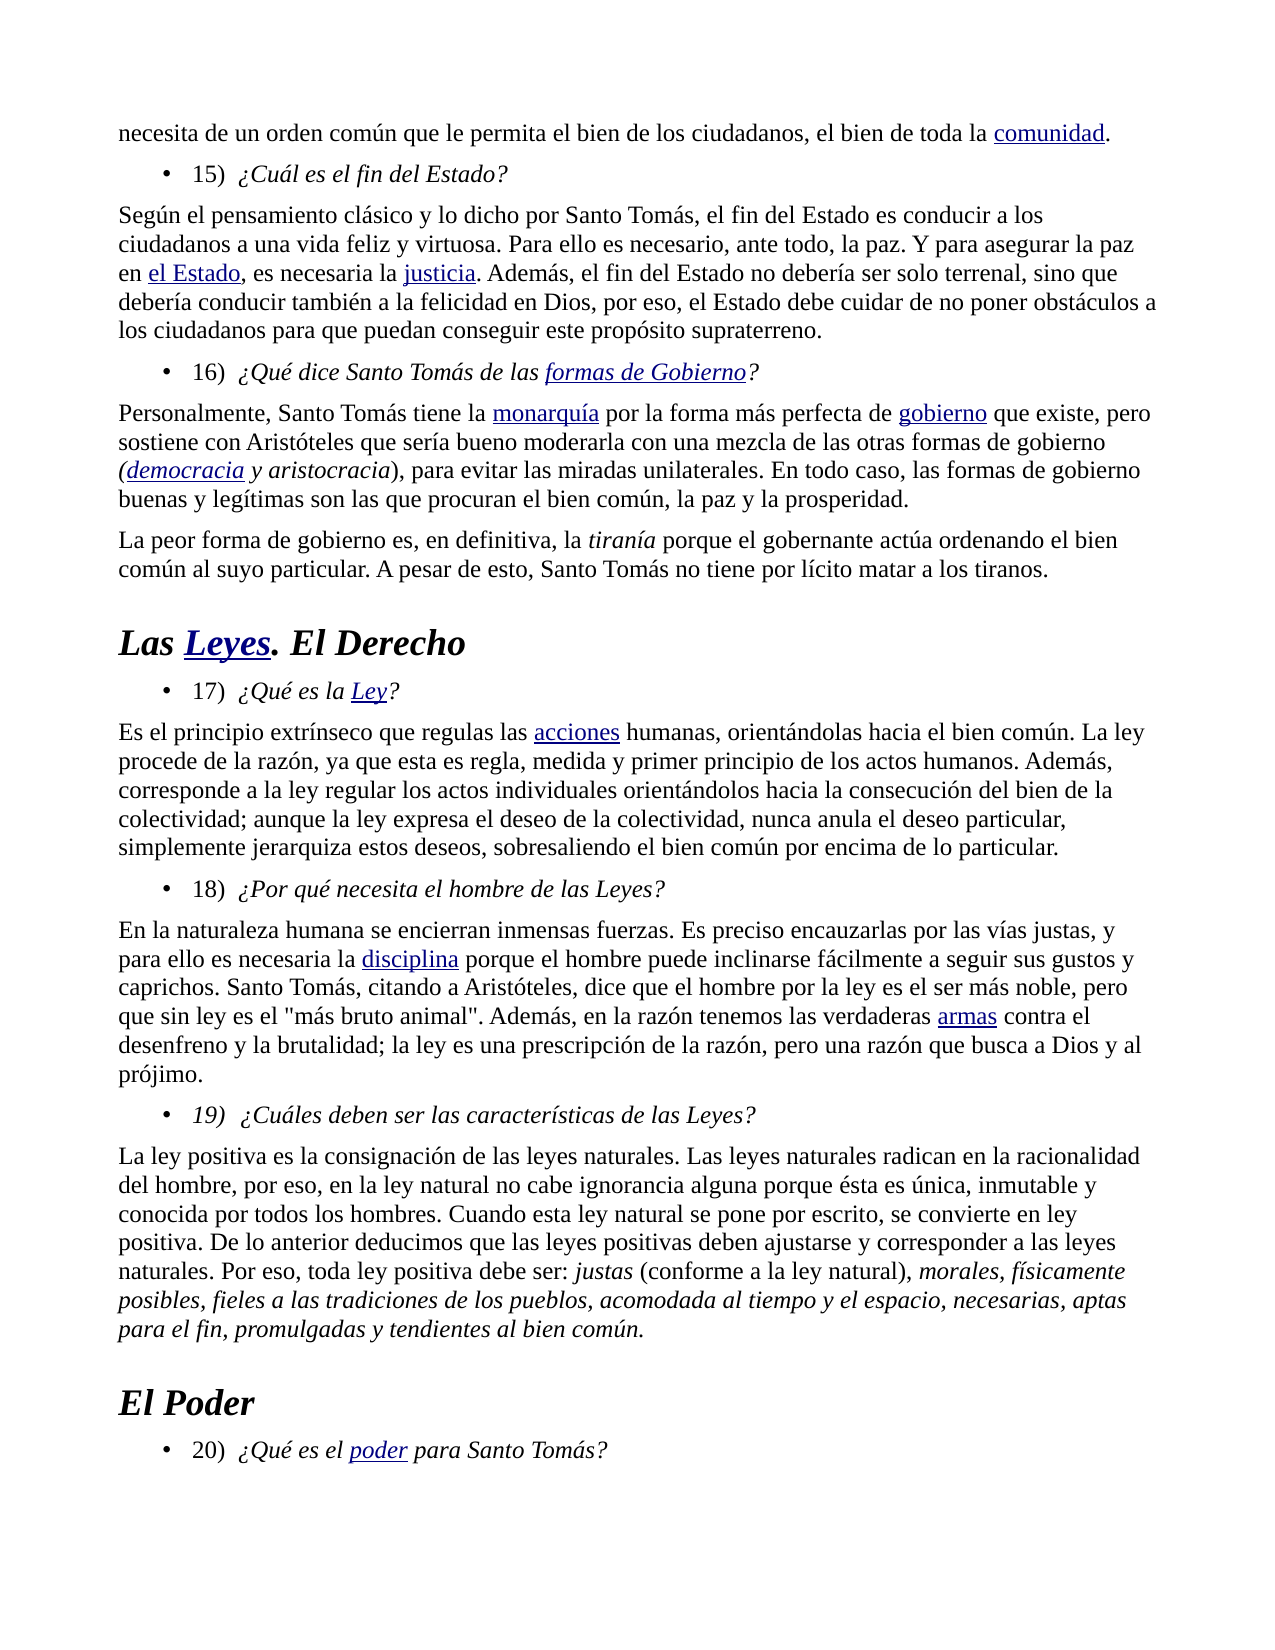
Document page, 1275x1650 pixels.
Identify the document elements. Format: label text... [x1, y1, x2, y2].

list 15) ¿Cuál es el fin del Estado? [162, 159, 1157, 188]
list 18) ¿Por qué necesita el hombre de las Leyes? [162, 874, 1157, 902]
list 16) ¿Qué dice Santo Tomás de las formas de Gobierno? [162, 357, 1157, 386]
text La peor forma de gobierno es, en definitiva, la tiranía porque el gobernante actúa ordenando el bien común al suyo particular. A pesar de esto, Santo Tomás no tiene por lícito matar a los tiranos. [118, 526, 1157, 583]
list 17) ¿Qué es la Ley? [162, 676, 1157, 705]
text necesita de un orden común que le permita el bien de los ciudadanos, el bien de toda la comunidad. [118, 118, 1157, 147]
text En la naturaleza humana se encierran inmensas fuerzas. Es preciso encauzarlas por las vías justas, y para ello es necesaria la disciplina porque el hombre puede inclinarse fácilmente a seguir sus gustos y caprichos. Santo Tomás, citando a Aristóteles, dice que el hombre por la ley es el ser más noble, pero que sin ley es el "más bruto animal". Además, en la razón tenemos las verdaderas armas contra el desenfreno y la brutalidad; la ley es una prescripción de la razón, pero una razón que busca a Dios y al prójimo. [118, 915, 1157, 1087]
list 19) ¿Cuáles deben ser las características de las Leyes? [162, 1100, 1157, 1129]
text Personalmente, Santo Tomás tiene la monarquía por la forma más perfecta de gobierno que existe, pero sostiene con Aristóteles que sería bueno moderarla con una mezcla de las otras formas de gobierno (democracia y aristocracia), para evitar las miradas unilaterales. En todo caso, las formas de gobierno buenas y legítimas son las que procuran el bien común, la paz y la prosperidad. [118, 398, 1157, 513]
subtitle Las Leyes. El Derecho [118, 621, 1157, 664]
subtitle El Poder [118, 1380, 1157, 1423]
list 20) ¿Qué es el poder para Santo Tomás? [162, 1436, 1157, 1464]
text Es el principio extrínseco que regulas las acciones humanas, orientándolas hacia el bien común. La ley procede de la razón, ya que esta es regla, medida y primer principio de los actos humanos. Además, corresponde a la ley regular los actos individuales orientándolos hacia la consecución del bien de la colectividad; aunque la ley expresa el deseo de la colectividad, nunca anula el deseo particular, simplemente jerarquiza estos deseos, sobresaliendo el bien común por encima de lo particular. [118, 717, 1157, 861]
text La ley positiva es la consignación de las leyes naturales. Las leyes naturales radican en la racionalidad del hombre, por eso, en la ley natural no cabe ignorancia alguna porque ésta es única, inmutable y conocida por todos los hombres. Cuando esta ley natural se pone por escrito, se convierte en ley positiva. De lo anterior deducimos que las leyes positivas deben ajustarse y corresponder a las leyes naturales. Por eso, toda ley positiva debe ser: justas (conforme a la ley natural), morales, físicamente posibles, fieles a las tradiciones de los pueblos, acomodada al tiempo y el espacio, necesarias, aptas para el fin, promulgadas y tendientes al bien común. [118, 1141, 1157, 1342]
text Según el pensamiento clásico y lo dicho por Santo Tomás, el fin del Estado es conducir a los ciudadanos a una vida feliz y virtuosa. Para ello es necesario, ante todo, la paz. Y para asegurar la paz en el Estado, es necesaria la justicia. Además, el fin del Estado no debería ser solo terrenal, sino que debería conducir también a la felicidad en Dios, por eso, el Estado debe cuidar de no poner obstáculos a los ciudadanos para que puedan conseguir este propósito supraterreno. [118, 201, 1157, 344]
